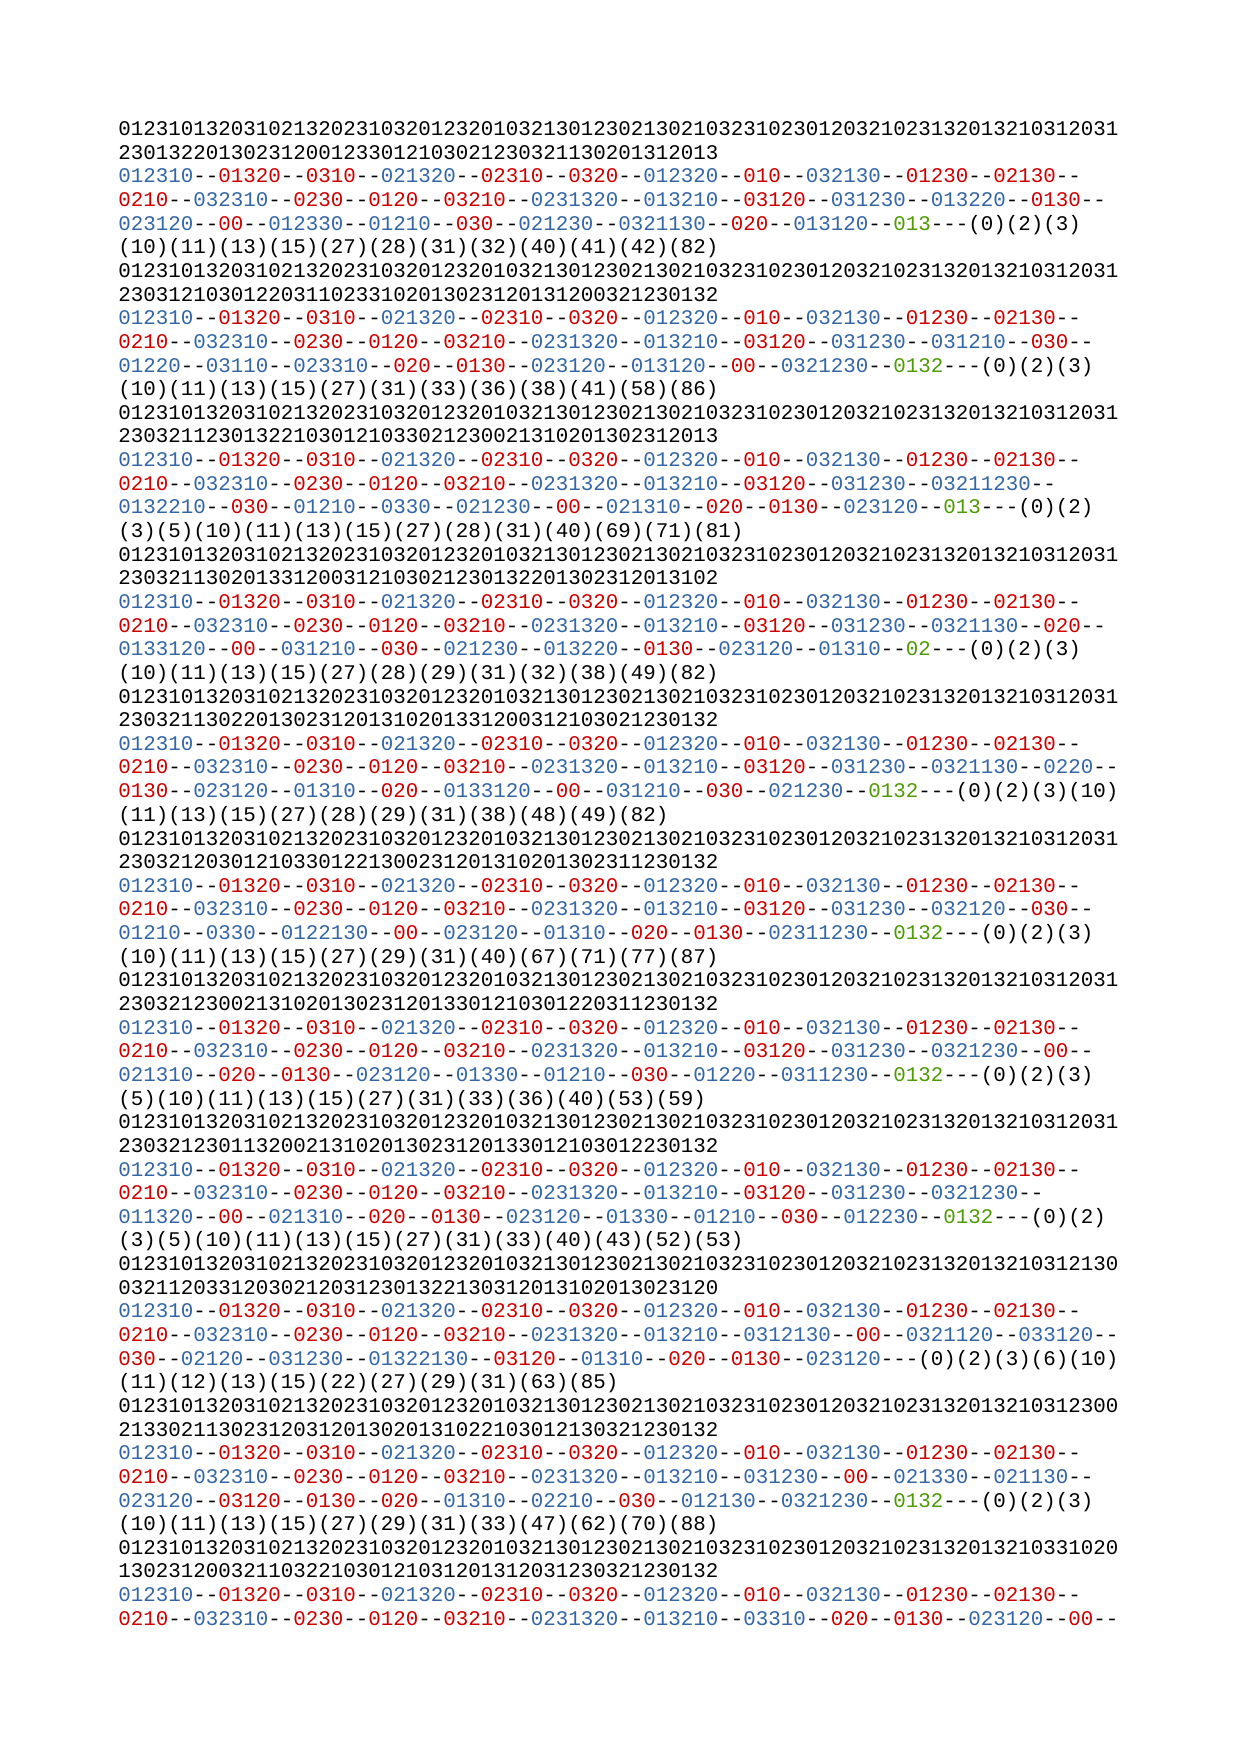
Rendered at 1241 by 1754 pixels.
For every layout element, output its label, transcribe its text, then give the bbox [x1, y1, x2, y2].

text 01231013203102132023103201232010321301230213021032310230120321023132013210312031230321130220130231201310201331200312103021230132 [118, 686, 1122, 733]
text 01231013203102132023103201232010321301230213021032310230120321023132013210312031230321230113200213102013023120133012103012230132 [118, 1111, 1122, 1158]
text 012310--01320--0310--021320--02310--0320--012320--010--032130--01230--02130--0210--032310--0230--0120--03210--0231320--013210--03120--031230--031210--030--01220--03110--023310--020--0130--023120--013120--00--0321230--0132---(0)(2)(3)(10)(11)(13)(15)(27)(31)(33)(36)(38)(41)(58)(86) [118, 307, 1122, 402]
text 01231013203102132023103201232010321301230213021032310230120321023132013210331020130231200321103221030121031201312031230321230132 [118, 1537, 1122, 1584]
text 01231013203102132023103201232010321301230213021032310230120321023132013210312130032112033120302120312301322130312013102013023120 [118, 1253, 1122, 1300]
text 012310--01320--0310--021320--02310--0320--012320--010--032130--01230--02130--0210--032310--0230--0120--03210--0231320--013210--031230--00--021330--021130--023120--03120--0130--020--01310--02210--030--012130--0321230--0132---(0)(2)(3)(10)(11)(13)(15)(27)(29)(31)(33)(47)(62)(70)(88) [118, 1442, 1122, 1537]
text 012310--01320--0310--021320--02310--0320--012320--010--032130--01230--02130--0210--032310--0230--0120--03210--0231320--013210--03120--031230--0321230--011320--00--021310--020--0130--023120--01330--01210--030--012230--0132---(0)(2)(3)(5)(10)(11)(13)(15)(27)(31)(33)(40)(43)(52)(53) [118, 1158, 1122, 1253]
text 01231013203102132023103201232010321301230213021032310230120321023132013210312031230321230021310201302312013301210301220311230132 [118, 969, 1122, 1017]
text 01231013203102132023103201232010321301230213021032310230120321023132013210312031230321123013221030121033021230021310201302312013 [118, 402, 1122, 449]
text 012310--01320--0310--021320--02310--0320--012320--010--032130--01230--02130--0210--032310--0230--0120--03210--0231320--013210--03120--031230--032120--030--01210--0330--0122130--00--023120--01310--020--0130--02311230--0132---(0)(2)(3)(10)(11)(13)(15)(27)(29)(31)(40)(67)(71)(77)(87) [118, 875, 1122, 969]
text 012310--01320--0310--021320--02310--0320--012320--010--032130--01230--02130--0210--032310--0230--0120--03210--0231320--013210--03120--031230--0321130--020--0133120--00--031210--030--021230--013220--0130--023120--01310--02---(0)(2)(3)(10)(11)(13)(15)(27)(28)(29)(31)(32)(38)(49)(82) [118, 591, 1122, 686]
text 012310--01320--0310--021320--02310--0320--012320--010--032130--01230--02130--0210--032310--0230--0120--03210--0231320--013210--03120--031230--03211230--0132210--030--01210--0330--021230--00--021310--020--0130--023120--013---(0)(2)(3)(5)(10)(11)(13)(15)(27)(28)(31)(40)(69)(71)(81) [118, 449, 1122, 544]
text 01231013203102132023103201232010321301230213021032310230120321023132013210312300213302113023120312013020131022103012130321230132 [118, 1395, 1122, 1442]
text 012310--01320--0310--021320--02310--0320--012320--010--032130--01230--02130--0210--032310--0230--0120--03210--0231320--013210--0312130--00--0321120--033120--030--02120--031230--01322130--03120--01310--020--0130--023120---(0)(2)(3)(6)(10)(11)(12)(13)(15)(22)(27)(29)(31)(63)(85) [118, 1300, 1122, 1395]
text 012310--01320--0310--021320--02310--0320--012320--010--032130--01230--02130--0210--032310--0230--0120--03210--0231320--013210--03120--031230--0321130--0220--0130--023120--01310--020--0133120--00--031210--030--021230--0132---(0)(2)(3)(10)(11)(13)(15)(27)(28)(29)(31)(38)(48)(49)(82) [118, 733, 1122, 827]
text 012310--01320--0310--021320--02310--0320--012320--010--032130--01230--02130--0210--032310--0230--0120--03210--0231320--013210--03120--031230--0321230--00--021310--020--0130--023120--01330--01210--030--01220--0311230--0132---(0)(2)(3)(5)(10)(11)(13)(15)(27)(31)(33)(36)(40)(53)(59) [118, 1017, 1122, 1111]
text 01231013203102132023103201232010321301230213021032310230120321023132013210312031230132201302312001233012103021230321130201312013 [118, 118, 1122, 165]
text 01231013203102132023103201232010321301230213021032310230120321023132013210312031230321130201331200312103021230132201302312013102 [118, 544, 1122, 591]
text 01231013203102132023103201232010321301230213021032310230120321023132013210312031230321203012103301221300231201310201302311230132 [118, 827, 1122, 875]
text 012310--01320--0310--021320--02310--0320--012320--010--032130--01230--02130--0210--032310--0230--0120--03210--0231320--013210--03120--031230--013220--0130--023120--00--012330--01210--030--021230--0321130--020--013120--013---(0)(2)(3)(10)(11)(13)(15)(27)(28)(31)(32)(40)(41)(42)(82) [118, 165, 1122, 260]
text 01231013203102132023103201232010321301230213021032310230120321023132013210312031230312103012203110233102013023120131200321230132 [118, 260, 1122, 307]
text 012310--01320--0310--021320--02310--0320--012320--010--032130--01230--02130--0210--032310--0230--0120--03210--0231320--013210--03310--020--0130--023120--00-- [118, 1584, 1122, 1631]
